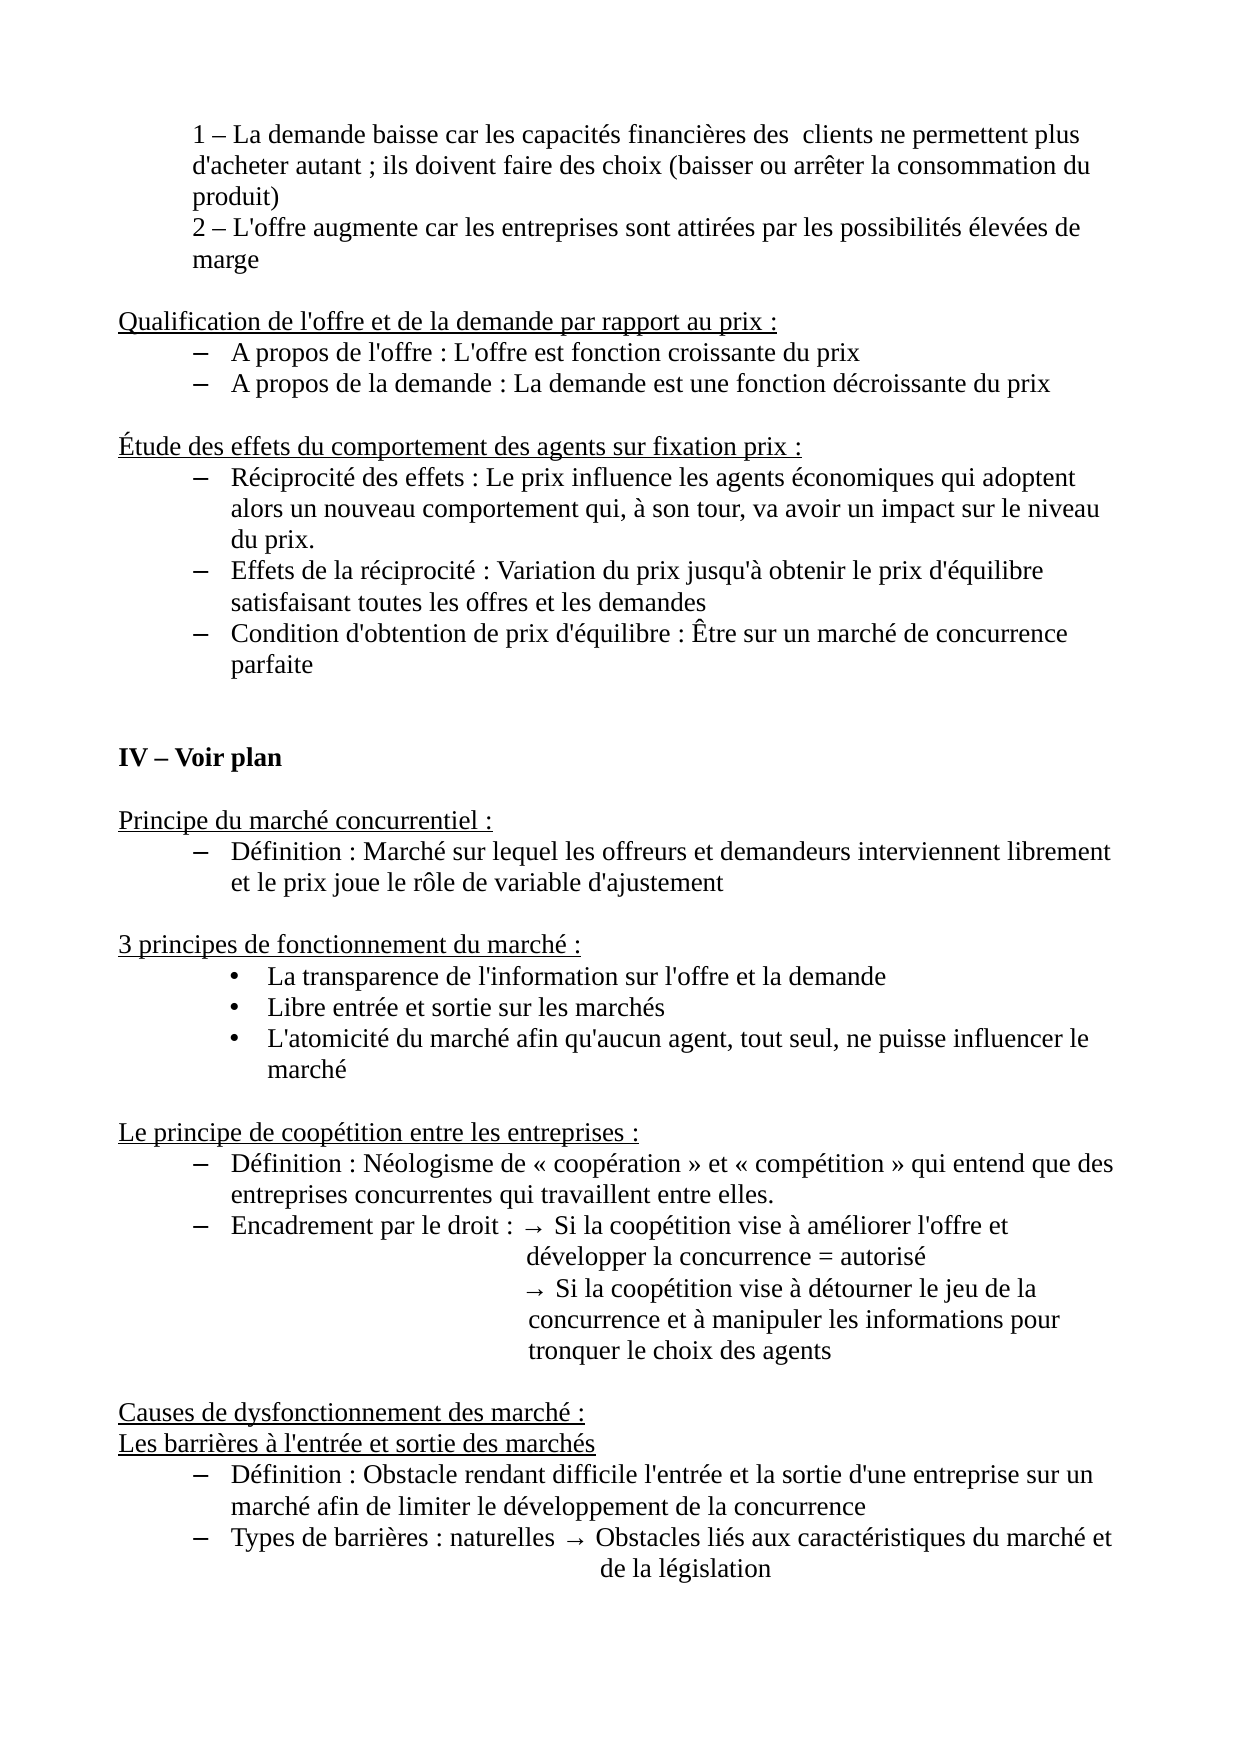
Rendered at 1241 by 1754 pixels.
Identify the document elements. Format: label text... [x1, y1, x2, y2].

text IV – Voir plan [118, 742, 1122, 773]
list A propos de la demande : La demande est une fonction décroissante du prix [193, 367, 1122, 399]
list Effets de la réciprocité : Variation du prix jusqu'à obtenir le prix d'équilibre satisfaisant toutes les offres et les demandes [193, 554, 1122, 617]
text Principe du marché concurrentiel : [118, 804, 1122, 835]
list La transparence de l'information sur l'offre et la demande [229, 960, 1122, 991]
text Causes de dysfonctionnement des marché : [118, 1396, 1122, 1427]
list Définition : Marché sur lequel les offreurs et demandeurs interviennent librement et le prix joue le rôle de variable d'ajustement [193, 835, 1122, 897]
list Types de barrières : naturelles → Obstacles liés aux caractéristiques du marché et de la législation [193, 1521, 1122, 1583]
text 2 – L'offre augmente car les entreprises sont attirées par les possibilités élevées de marge [118, 212, 1122, 274]
list Définition : Obstacle rendant difficile l'entrée et la sortie d'une entreprise sur un marché afin de limiter le développement de la concurrence [193, 1458, 1122, 1521]
list Réciprocité des effets : Le prix influence les agents économiques qui adoptent alors un nouveau comportement qui, à son tour, va avoir un impact sur le niveau du prix. [193, 461, 1122, 554]
text Les barrières à l'entrée et sortie des marchés [118, 1427, 1122, 1458]
list Condition d'obtention de prix d'équilibre : Être sur un marché de concurrence parfaite [193, 617, 1122, 679]
text 1 – La demande baisse car les capacités financières des clients ne permettent plus d'acheter autant ; ils doivent faire des choix (baisser ou arrêter la consommation du produit) [118, 118, 1122, 212]
list Encadrement par le droit : → Si la coopétition vise à améliorer l'offre et développer la concurrence = autorisé [193, 1209, 1122, 1272]
list Libre entrée et sortie sur les marchés [229, 991, 1122, 1022]
list A propos de l'offre : L'offre est fonction croissante du prix [193, 336, 1122, 367]
text 3 principes de fonctionnement du marché : [118, 928, 1122, 960]
list Définition : Néologisme de « coopération » et « compétition » qui entend que des entreprises concurrentes qui travaillent entre elles. [193, 1147, 1122, 1209]
text Qualification de l'offre et de la demande par rapport au prix : [118, 305, 1122, 336]
text → Si la coopétition vise à détourner le jeu de la concurrence et à manipuler les informations pour tronquer le choix des agents [118, 1272, 1122, 1365]
list L'atomicité du marché afin qu'aucun agent, tout seul, ne puisse influencer le marché [229, 1022, 1122, 1084]
text Étude des effets du comportement des agents sur fixation prix : [118, 430, 1122, 461]
text Le principe de coopétition entre les entreprises : [118, 1116, 1122, 1147]
